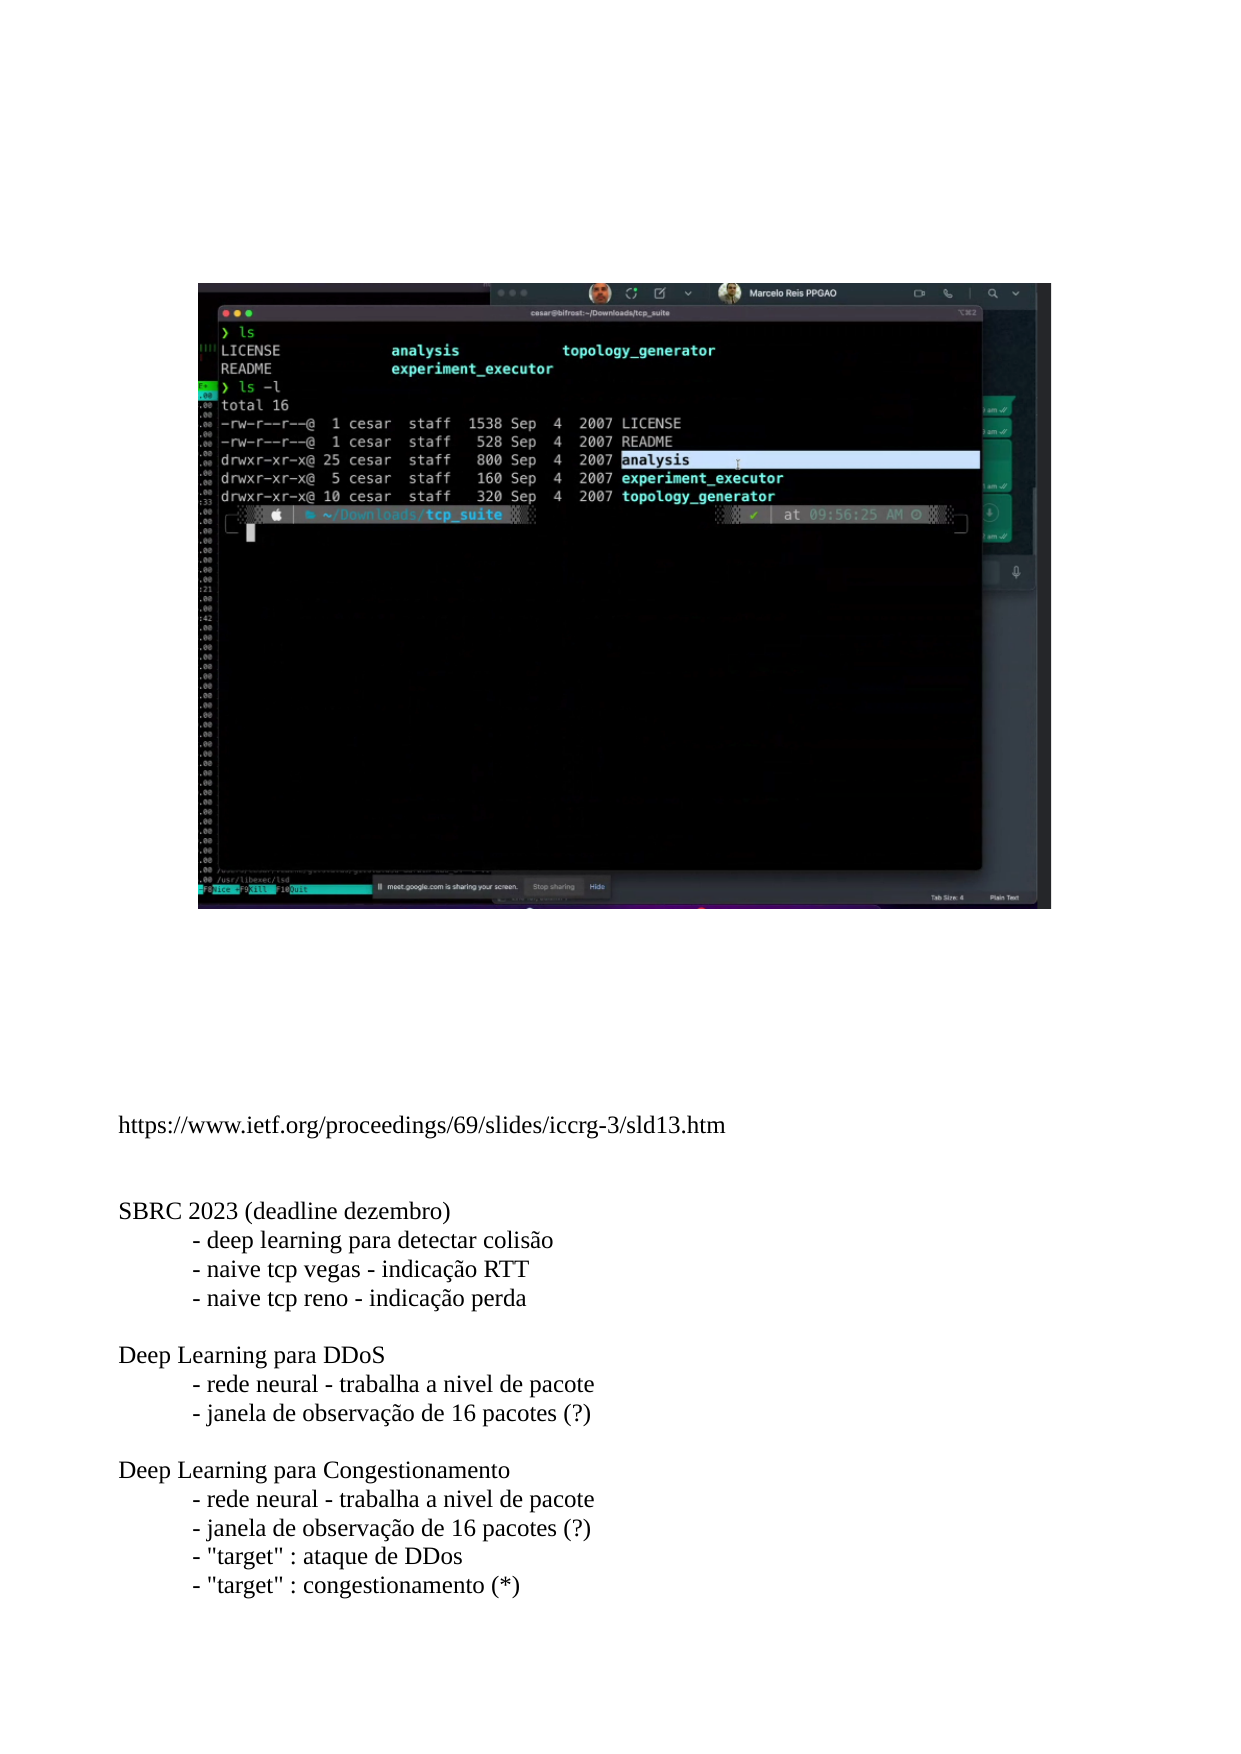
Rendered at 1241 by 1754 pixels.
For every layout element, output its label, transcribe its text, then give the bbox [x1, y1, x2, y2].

picture [198, 283, 1052, 909]
text SBRC 2023 (deadline dezembro) - deep learning para detectar colisão - naive tcp vegas - indicação RTT - naive tcp reno - indicação perda Deep Learning para DDoS - rede neural - trabalha a nivel de pacote - janela de observação de 16 pacotes (?) Deep Learning para Congestionamento - rede neural - trabalha a nivel de pacote - janela de observação de 16 pacotes (?) - "target" : ataque de DDos - "target" : congestionamento (*) [118, 1196, 1122, 1628]
text https://www.ietf.org/proceedings/69/slides/iccrg-3/sld13.htm [118, 1110, 1122, 1139]
